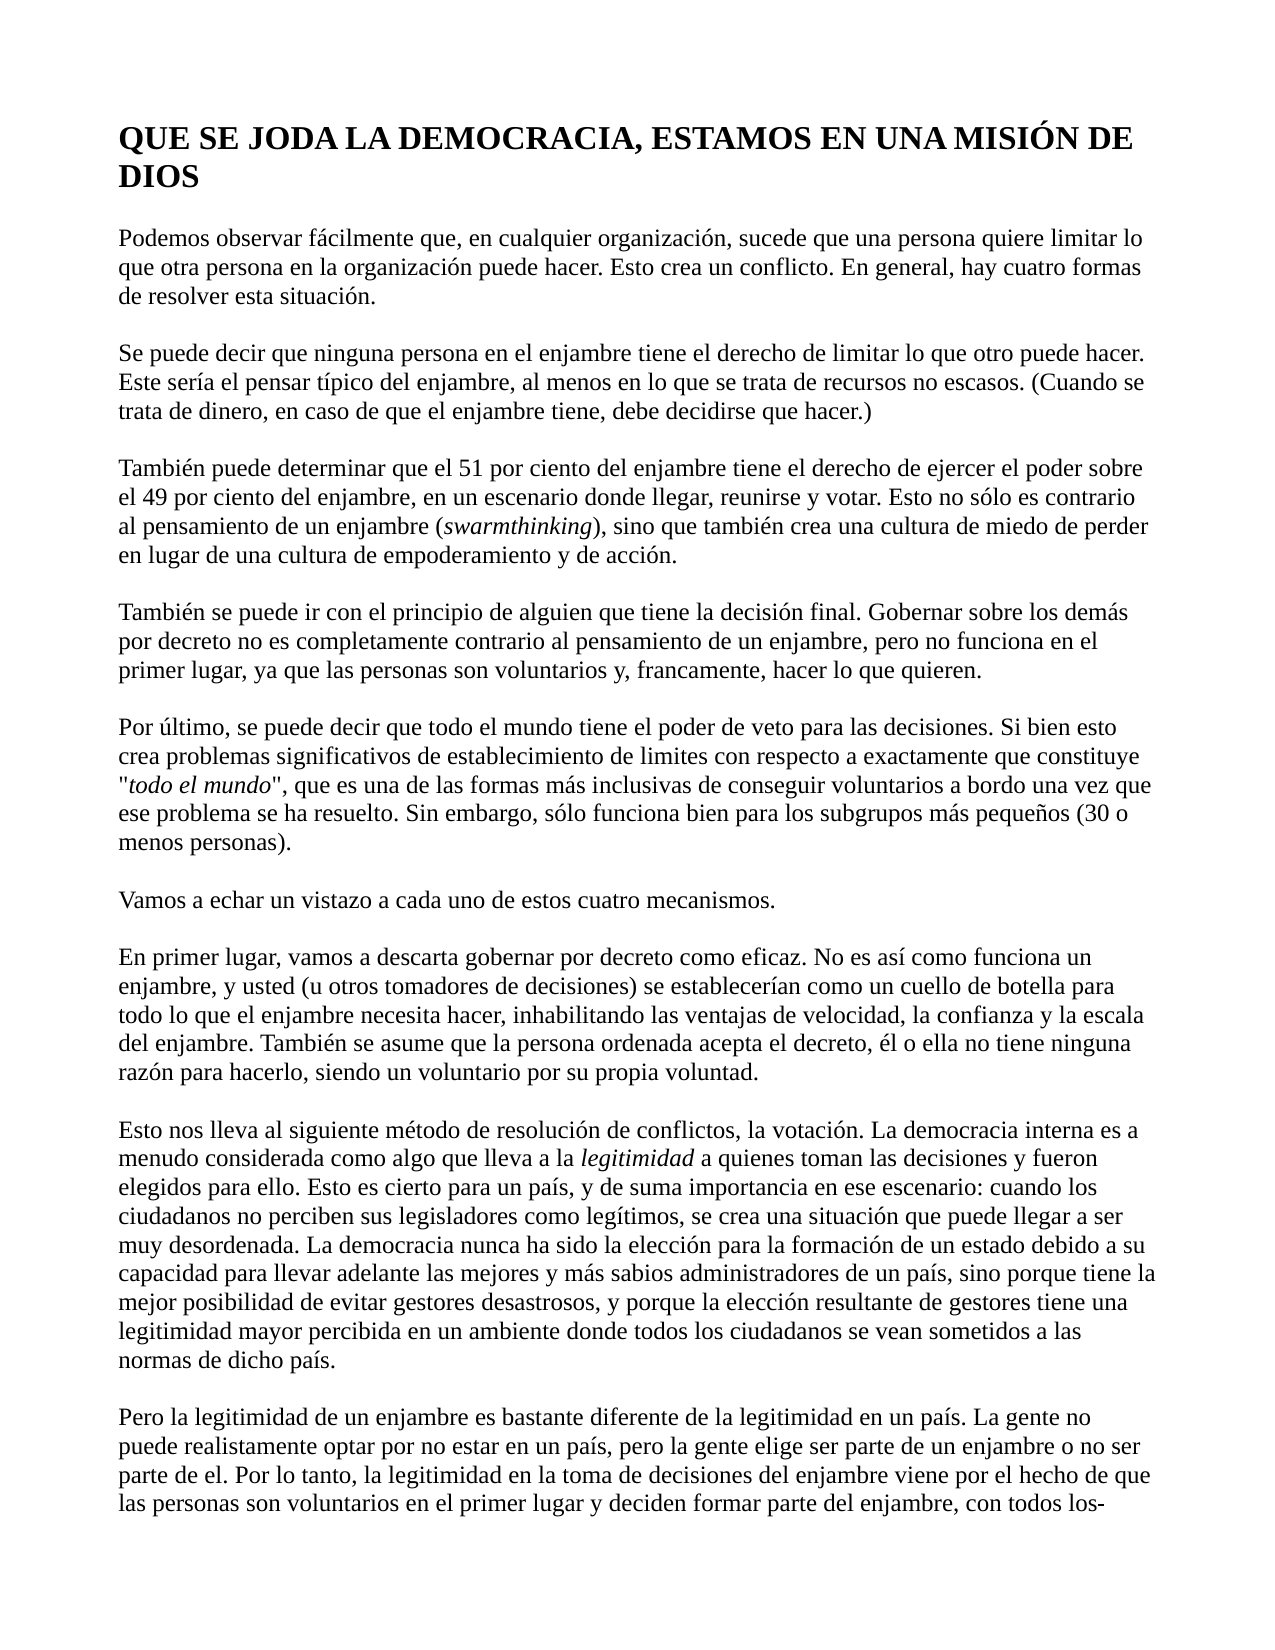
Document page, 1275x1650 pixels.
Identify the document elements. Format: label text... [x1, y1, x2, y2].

text En primer lugar, vamos a descarta gobernar por decreto como eficaz. No es así como funciona un enjambre, y usted (u otros tomadores de decisiones) se establecerían como un cuello de botella para todo lo que el enjambre necesita hacer, inhabilitando las ventajas de velocidad, la confianza y la escala del enjambre. También se asume que la persona ordenada acepta el decreto, él o ella no tiene ninguna razón para hacerlo, siendo un voluntario por su propia voluntad. [118, 942, 1157, 1086]
text Podemos observar fácilmente que, en cualquier organización, sucede que una persona quiere limitar lo que otra persona en la organización puede hacer. Esto crea un conflicto. En general, hay cuatro formas de resolver esta situación. [118, 223, 1157, 310]
text QUE SE JODA LA DEMOCRACIA, ESTAMOS EN UNA MISIÓN DE DIOS [118, 118, 1157, 195]
text También puede determinar que el 51 por ciento del enjambre tiene el derecho de ejercer el poder sobre el 49 por ciento del enjambre, en un escenario donde llegar, reunirse y votar. Esto no sólo es contrario al pensamiento de un enjambre (swarmthinking), sino que también crea una cultura de miedo de perder en lugar de una cultura de empoderamiento y de acción. [118, 453, 1157, 568]
text Por último, se puede decir que todo el mundo tiene el poder de veto para las decisiones. Si bien esto crea problemas significativos de establecimiento de limites con respecto a exactamente que constituye "todo el mundo", que es una de las formas más inclusivas de conseguir voluntarios a bordo una vez que ese problema se ha resuelto. Sin embargo, sólo funciona bien para los subgrupos más pequeños (30 o menos personas). [118, 712, 1157, 856]
text Se puede decir que ninguna persona en el enjambre tiene el derecho de limitar lo que otro puede hacer. Este sería el pensar típico del enjambre, al menos en lo que se trata de recursos no escasos. (Cuando se trata de dinero, en caso de que el enjambre tiene, debe decidirse que hacer.) [118, 338, 1157, 425]
text Vamos a echar un vistazo a cada uno de estos cuatro mecanismos. [118, 885, 1157, 913]
text También se puede ir con el principio de alguien que tiene la decisión final. Gobernar sobre los demás por decreto no es completamente contrario al pensamiento de un enjambre, pero no funciona en el primer lugar, ya que las personas son voluntarios y, francamente, hacer lo que quieren. [118, 597, 1157, 683]
text Esto nos lleva al siguiente método de resolución de conflictos, la votación. La democracia interna es a menudo considerada como algo que lleva a la legitimidad a quienes toman las decisiones y fueron elegidos para ello. Esto es cierto para un país, y de suma importancia en ese escenario: cuando los ciudadanos no perciben sus legisladores como legítimos, se crea una situación que puede llegar a ser muy desordenada. La democracia nunca ha sido la elección para la formación de un estado debido a su capacidad para llevar adelante las mejores y más sabios administradores de un país, sino porque tiene la mejor posibilidad de evitar gestores desastrosos, y porque la elección resultante de gestores tiene una legitimidad mayor percibida en un ambiente donde todos los ciudadanos se vean sometidos a las normas de dicho país. [118, 1115, 1157, 1373]
text Pero la legitimidad de un enjambre es bastante diferente de la legitimidad en un país. La gente no puede realistamente optar por no estar en un país, pero la gente elige ser parte de un enjambre o no ser parte de el. Por lo tanto, la legitimidad en la toma de decisiones del enjambre viene por el hecho de que las personas son voluntarios en el primer lugar y deciden formar parte del enjambre, con todos los [118, 1402, 1157, 1517]
